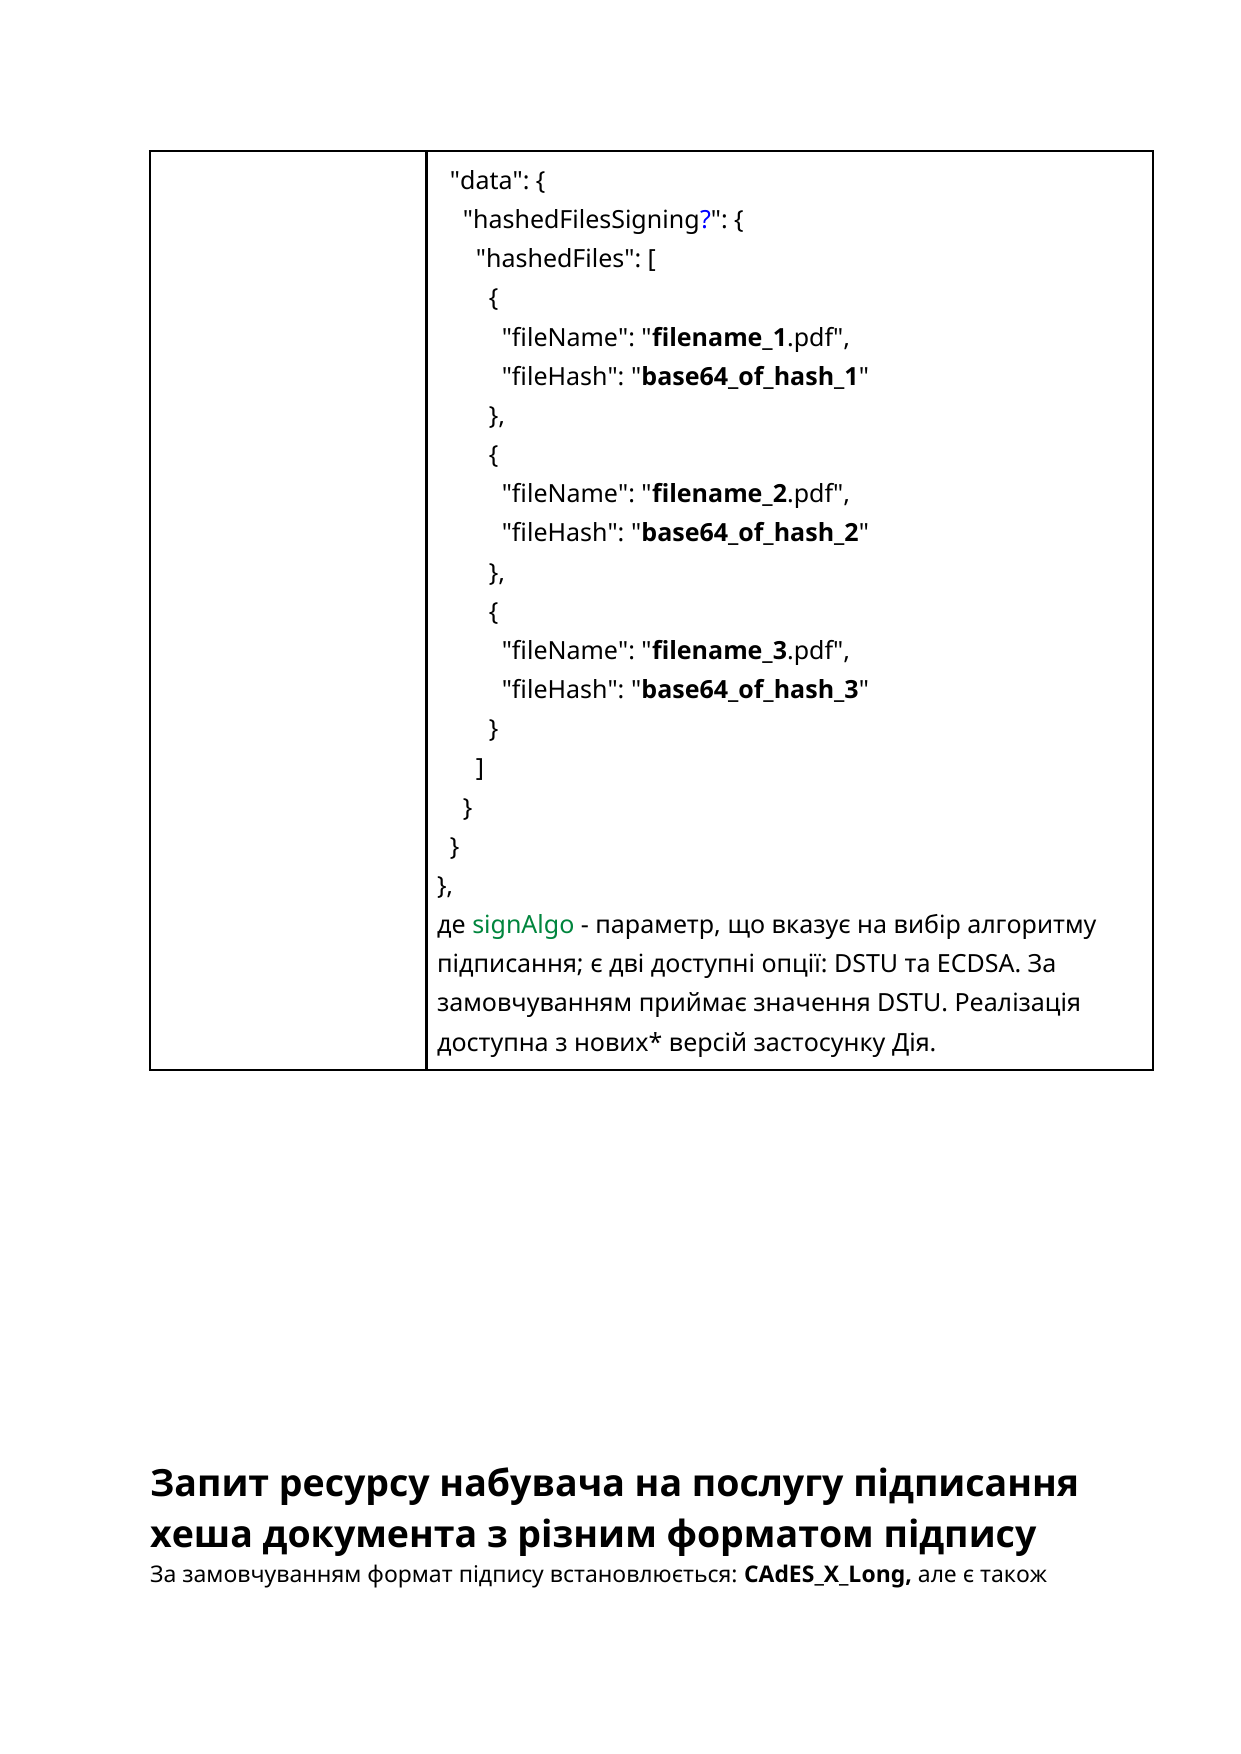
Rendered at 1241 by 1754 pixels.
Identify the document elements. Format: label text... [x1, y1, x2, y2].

subtitle Запит ресурсу набувача на послугу підписання хеша документа з різним форматом підпису [150, 1456, 1094, 1558]
text За замовчуванням формат підпису встановлюється: CAdES_X_Long, але є також [150, 1558, 1094, 1589]
table_header [151, 152, 425, 1069]
table_header "data": { "hashedFilesSigning?": { "hashedFiles": [ { "fileName": "filename_1.pdf", "fileHash": "base64_of_hash_1" }, { "fileName": "filename_2.pdf", "fileHash": "base64_of_hash_2" }, { "fileName": "filename_3.pdf", "fileHash": "base64_of_hash_3" } ] } } }, де signAlgo - параметр, що вказує на вибір алгоритму підписання; є дві доступні опції: DSTU та ECDSA. За замовчуванням приймає значення DSTU. Реалізація доступна з нових* версій застосунку Дія. [428, 152, 1152, 1069]
